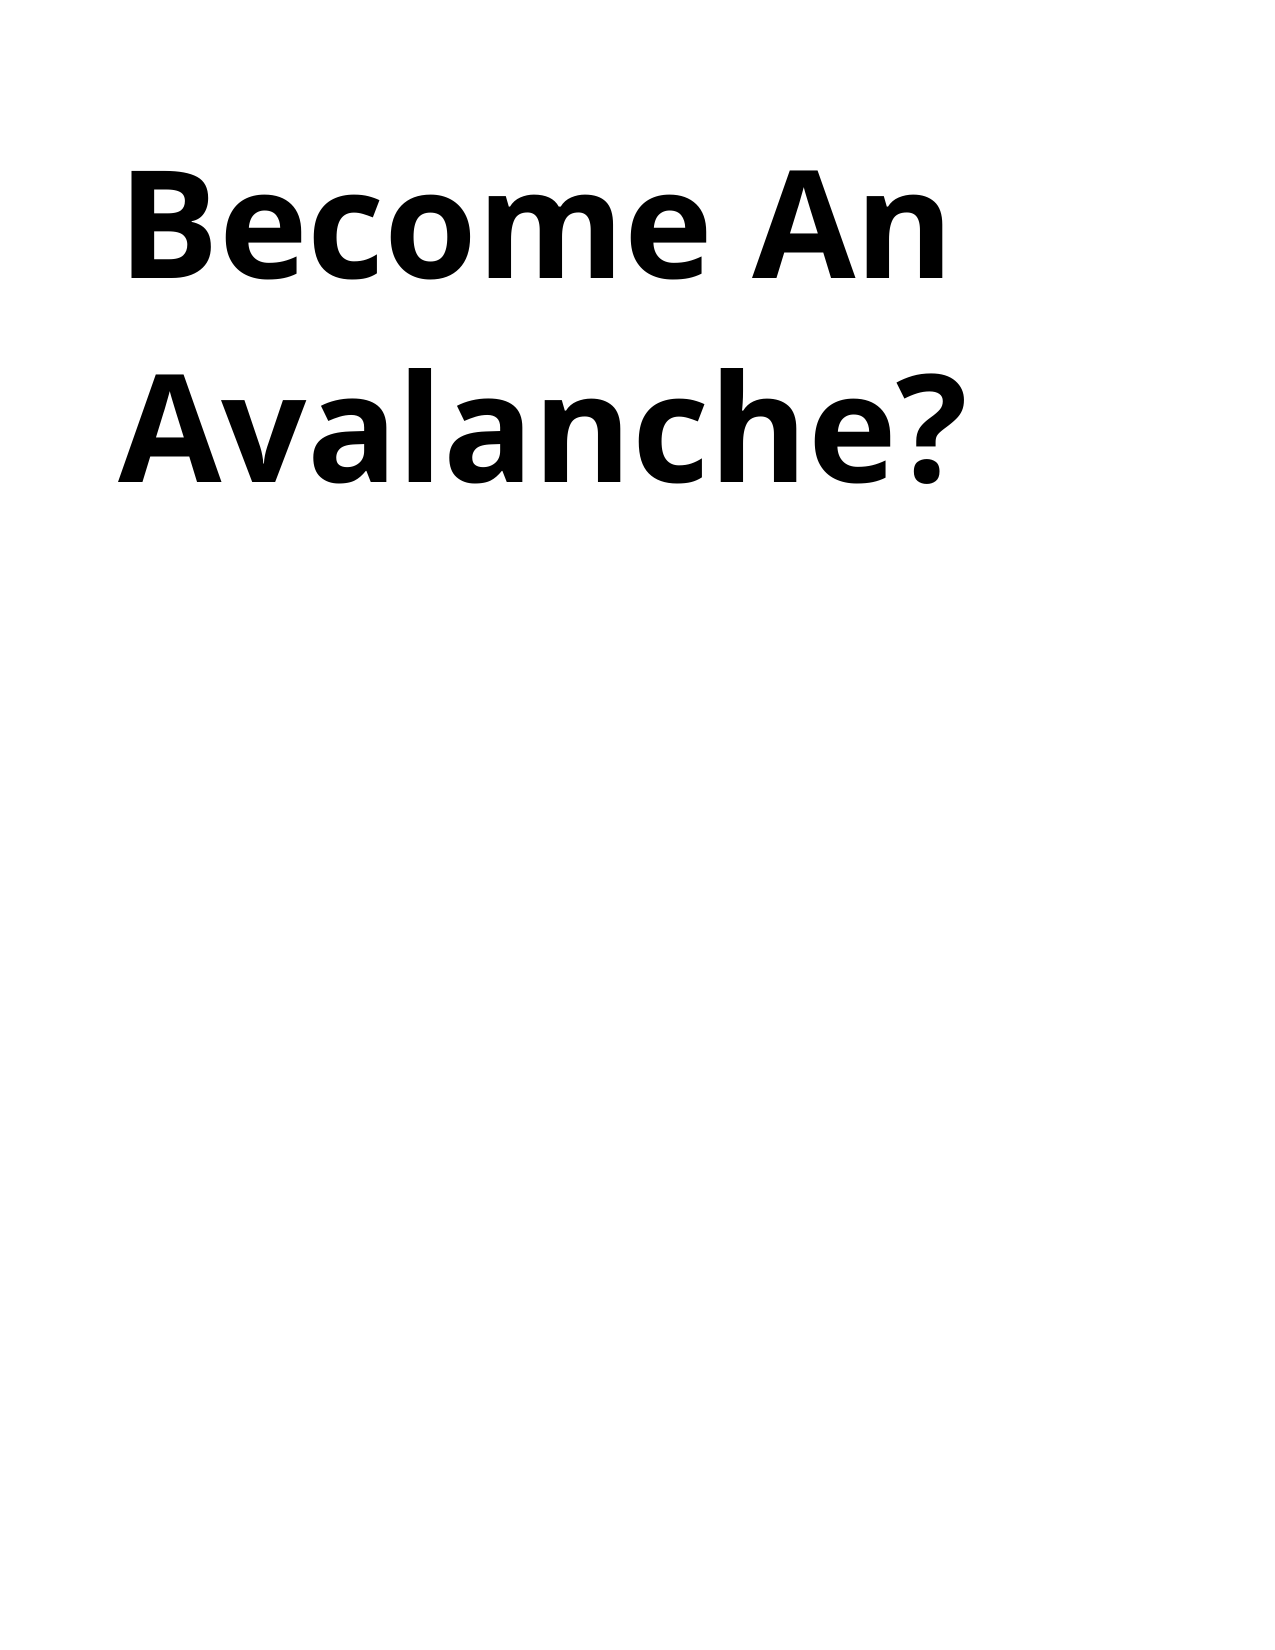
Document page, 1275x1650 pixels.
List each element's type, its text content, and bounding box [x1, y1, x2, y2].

text Become An Avalanche? [118, 118, 1157, 527]
